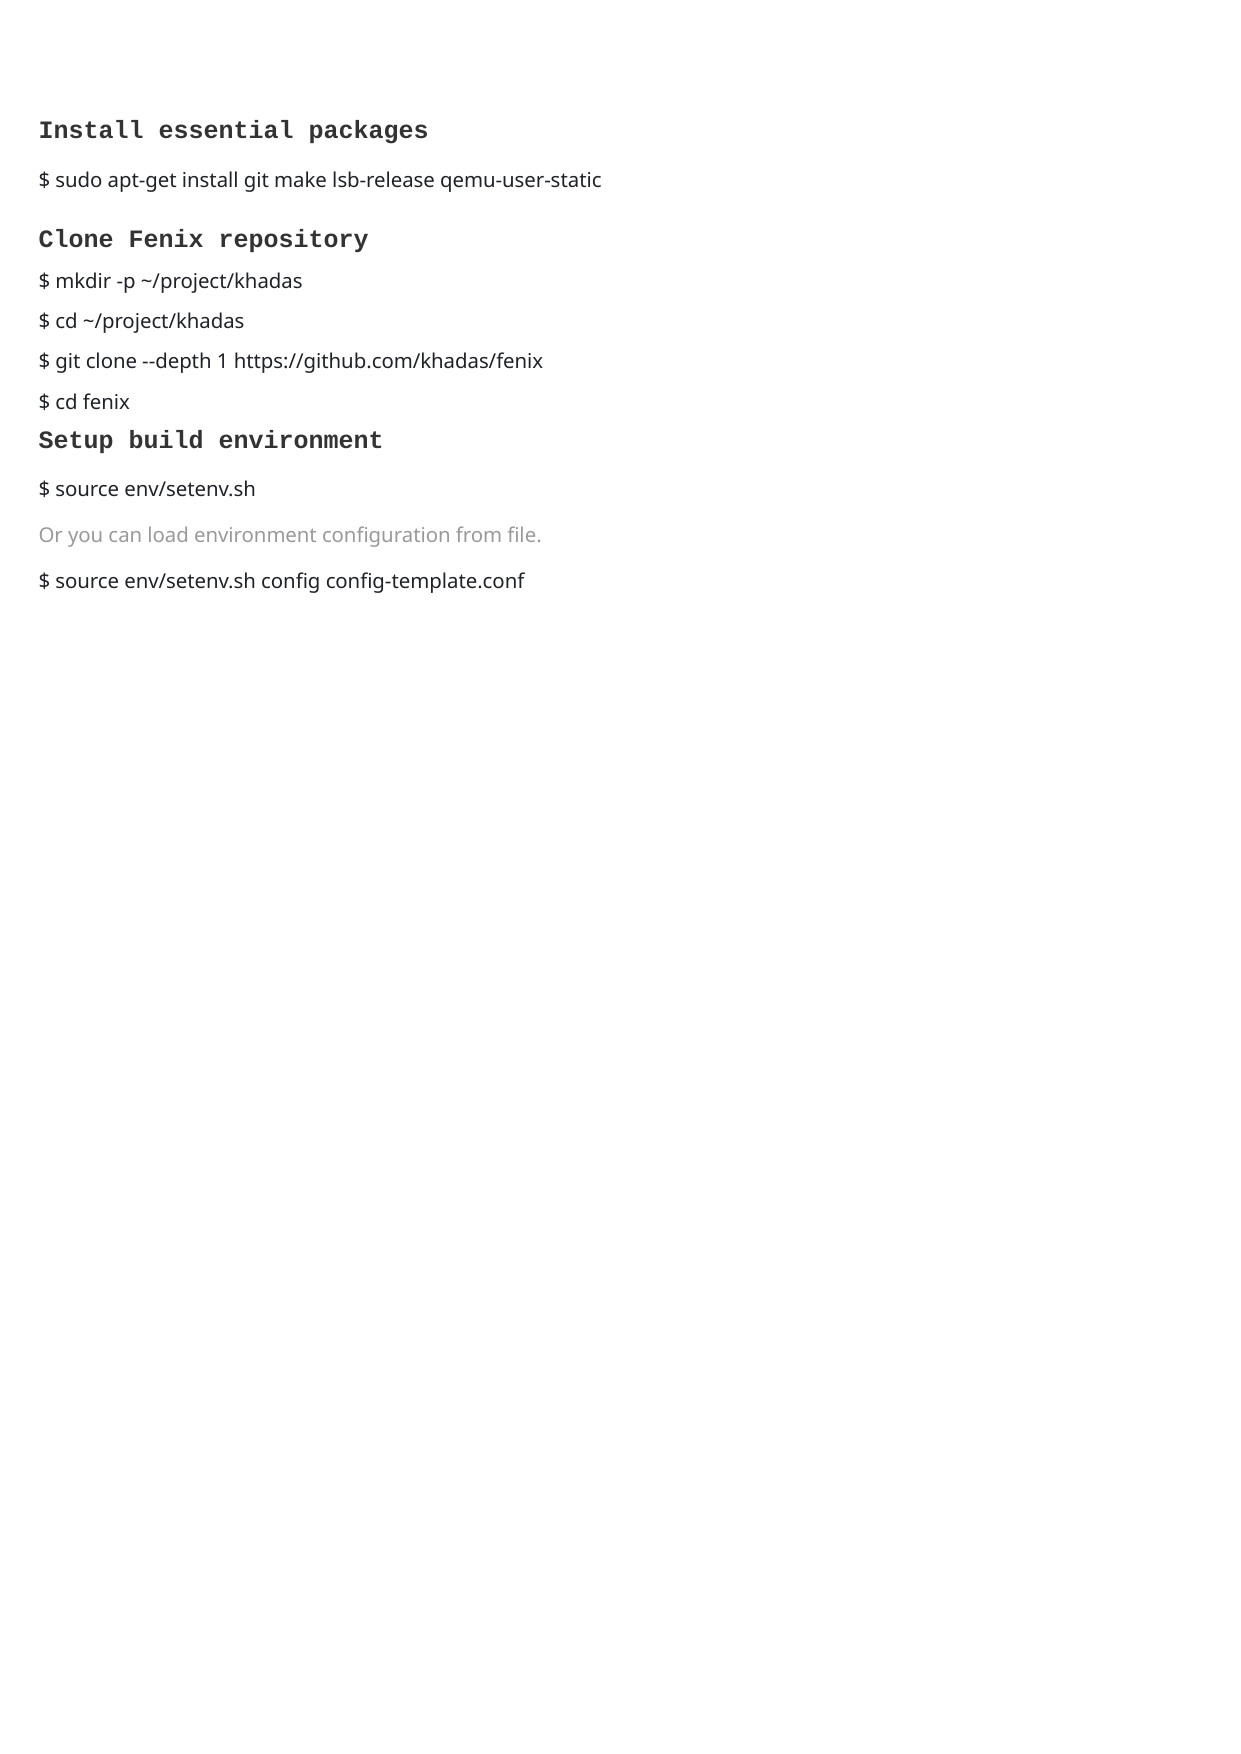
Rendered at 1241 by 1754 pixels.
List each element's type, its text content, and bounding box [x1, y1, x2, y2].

text Install essential packages [38, 118, 1182, 146]
text $ cd fenix [38, 387, 1182, 415]
text $ source env/setenv.sh config config-template.conf [38, 567, 1182, 595]
text $ cd ~/project/khadas [38, 307, 1182, 335]
subtitle Clone Fenix repository [38, 226, 1182, 254]
text Setup build environment [38, 427, 1182, 456]
text $ sudo apt-get install git make lsb-release qemu-user-static [38, 165, 1182, 193]
text $ source env/setenv.sh [38, 474, 1182, 502]
text $ git clone --depth 1 https://github.com/khadas/fenix [38, 347, 1182, 375]
text Or you can load environment configuration from file. [38, 521, 1182, 548]
text $ mkdir -p ~/project/khadas [38, 267, 1182, 295]
